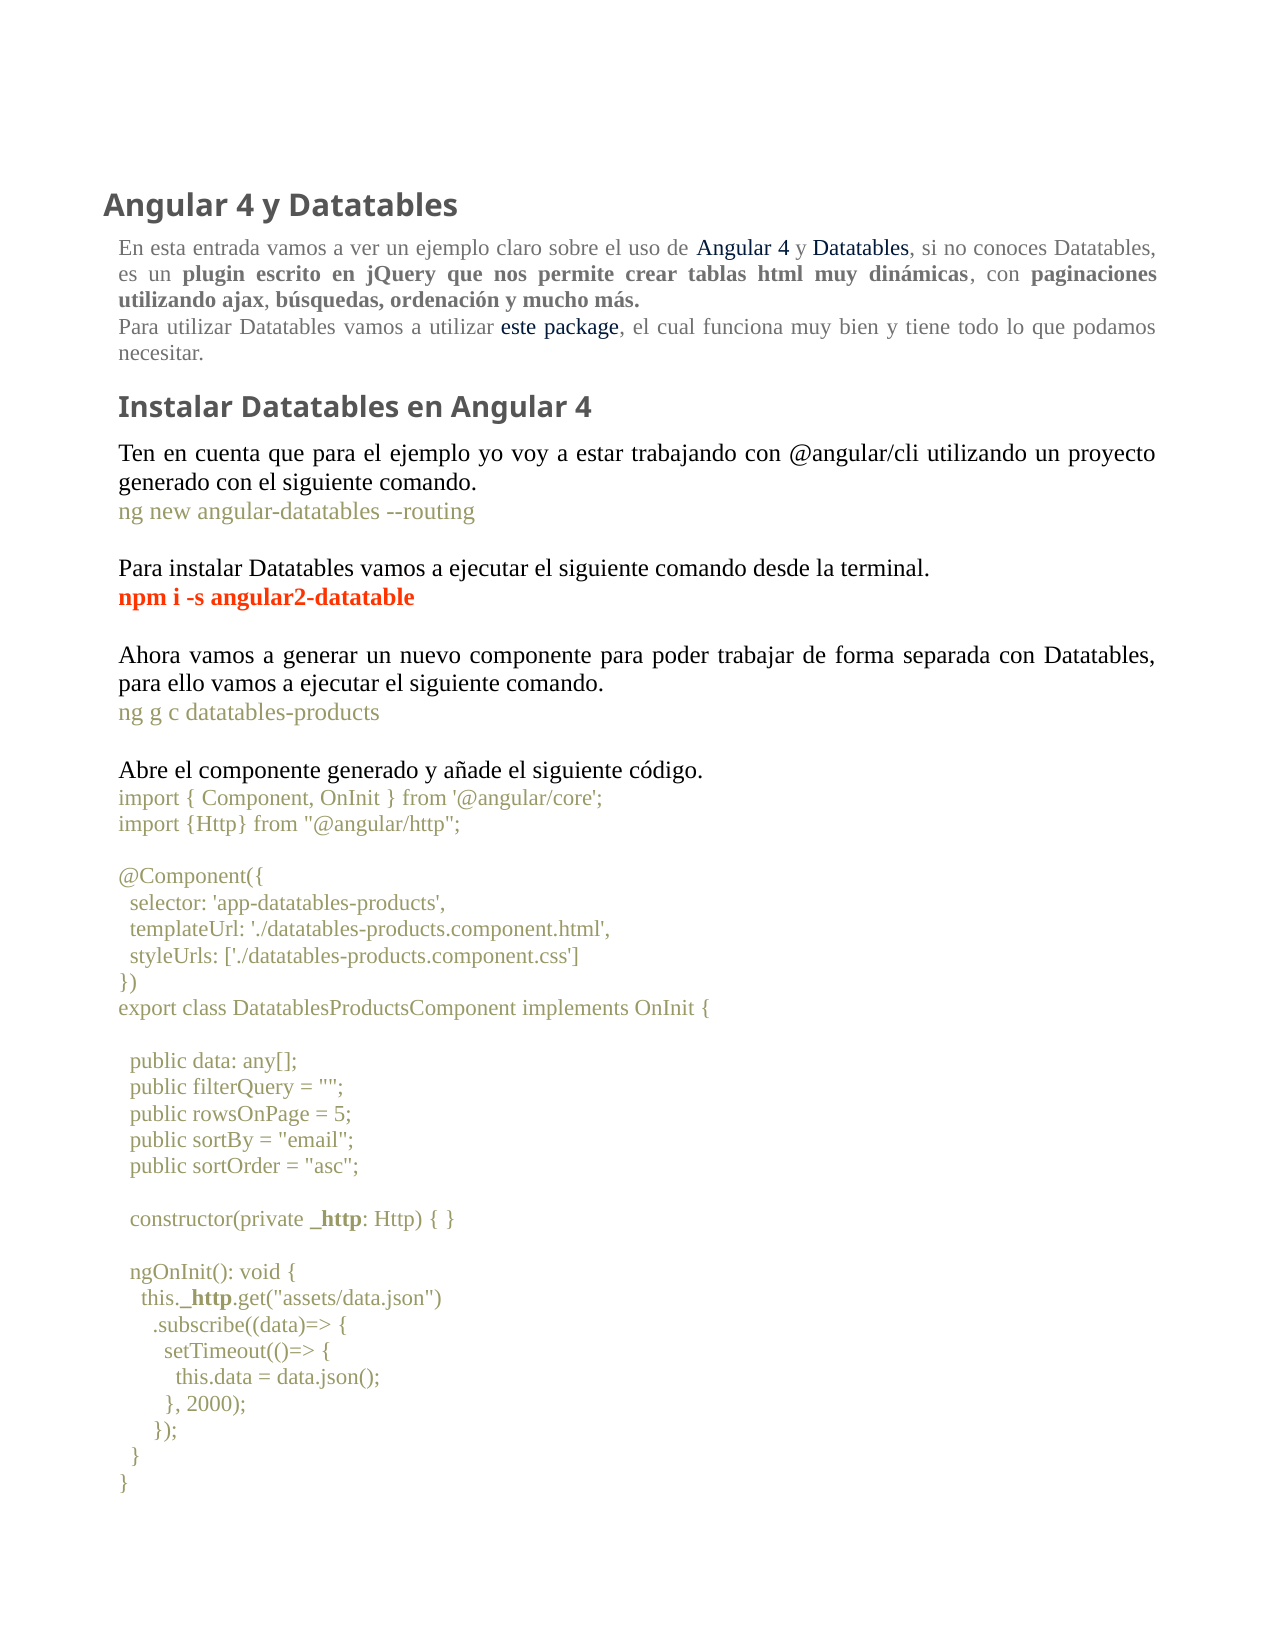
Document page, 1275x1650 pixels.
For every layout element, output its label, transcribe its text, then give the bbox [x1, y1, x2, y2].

subtitle Instalar Datatables en Angular 4 [118, 386, 1157, 426]
text }, 2000); [118, 1390, 1157, 1416]
text public filterQuery = ""; [118, 1073, 1157, 1100]
text styleUrls: ['./datatables-products.component.css'] [118, 942, 1157, 968]
text [103, 118, 1275, 143]
text public sortOrder = "asc"; [118, 1152, 1157, 1179]
text ngOnInit(): void { [118, 1258, 1157, 1284]
text this._http.get("assets/data.json") [118, 1284, 1157, 1311]
text Ten en cuenta que para el ejemplo yo voy a estar trabajando con @angular/cli utilizando un proyecto generado con el siguiente comando. [118, 438, 1157, 496]
text selector: 'app-datatables-products', [118, 889, 1157, 915]
text public rowsOnPage = 5; [118, 1100, 1157, 1126]
text }) [118, 968, 1157, 994]
text export class DatatablesProductsComponent implements OnInit { [118, 994, 1157, 1021]
text @Component({ [118, 863, 1157, 889]
text Abre el componente generado y añade el siguiente código. [118, 755, 1157, 783]
text En esta entrada vamos a ver un ejemplo claro sobre el uso de Angular 4 y Datatables, si no conoces Datatables, es un plugin escrito en jQuery que nos permite crear tablas html muy dinámicas, con paginaciones utilizando ajax, búsquedas, ordenación y mucho más. [118, 226, 1157, 313]
text this.data = data.json(); [118, 1363, 1157, 1390]
text Para instalar Datatables vamos a ejecutar el siguiente comando desde la terminal. [118, 553, 1157, 582]
text import { Component, OnInit } from '@angular/core'; [118, 783, 1157, 810]
text templateUrl: './datatables-products.component.html', [118, 915, 1157, 942]
text ng g c datatables-products [118, 697, 1157, 726]
text constructor(private _http: Http) { } [118, 1205, 1157, 1232]
text npm i -s angular2-datatable [118, 582, 1157, 611]
text import {Http} from "@angular/http"; [118, 810, 1157, 836]
text ng new angular-datatables --routing [118, 496, 1157, 525]
text setTimeout(()=> { [118, 1337, 1157, 1363]
text } [118, 1469, 1157, 1495]
text public data: any[]; [118, 1047, 1157, 1073]
text public sortBy = "email"; [118, 1126, 1157, 1152]
text .subscribe((data)=> { [118, 1311, 1157, 1337]
text }); [118, 1416, 1157, 1442]
subtitle Angular 4 y Datatables [103, 143, 1275, 226]
text Para utilizar Datatables vamos a utilizar este package, el cual funciona muy bien y tiene todo lo que podamos necesitar. [118, 313, 1157, 366]
text } [118, 1442, 1157, 1469]
text Ahora vamos a generar un nuevo componente para poder trabajar de forma separada con Datatables, para ello vamos a ejecutar el siguiente comando. [118, 640, 1157, 697]
